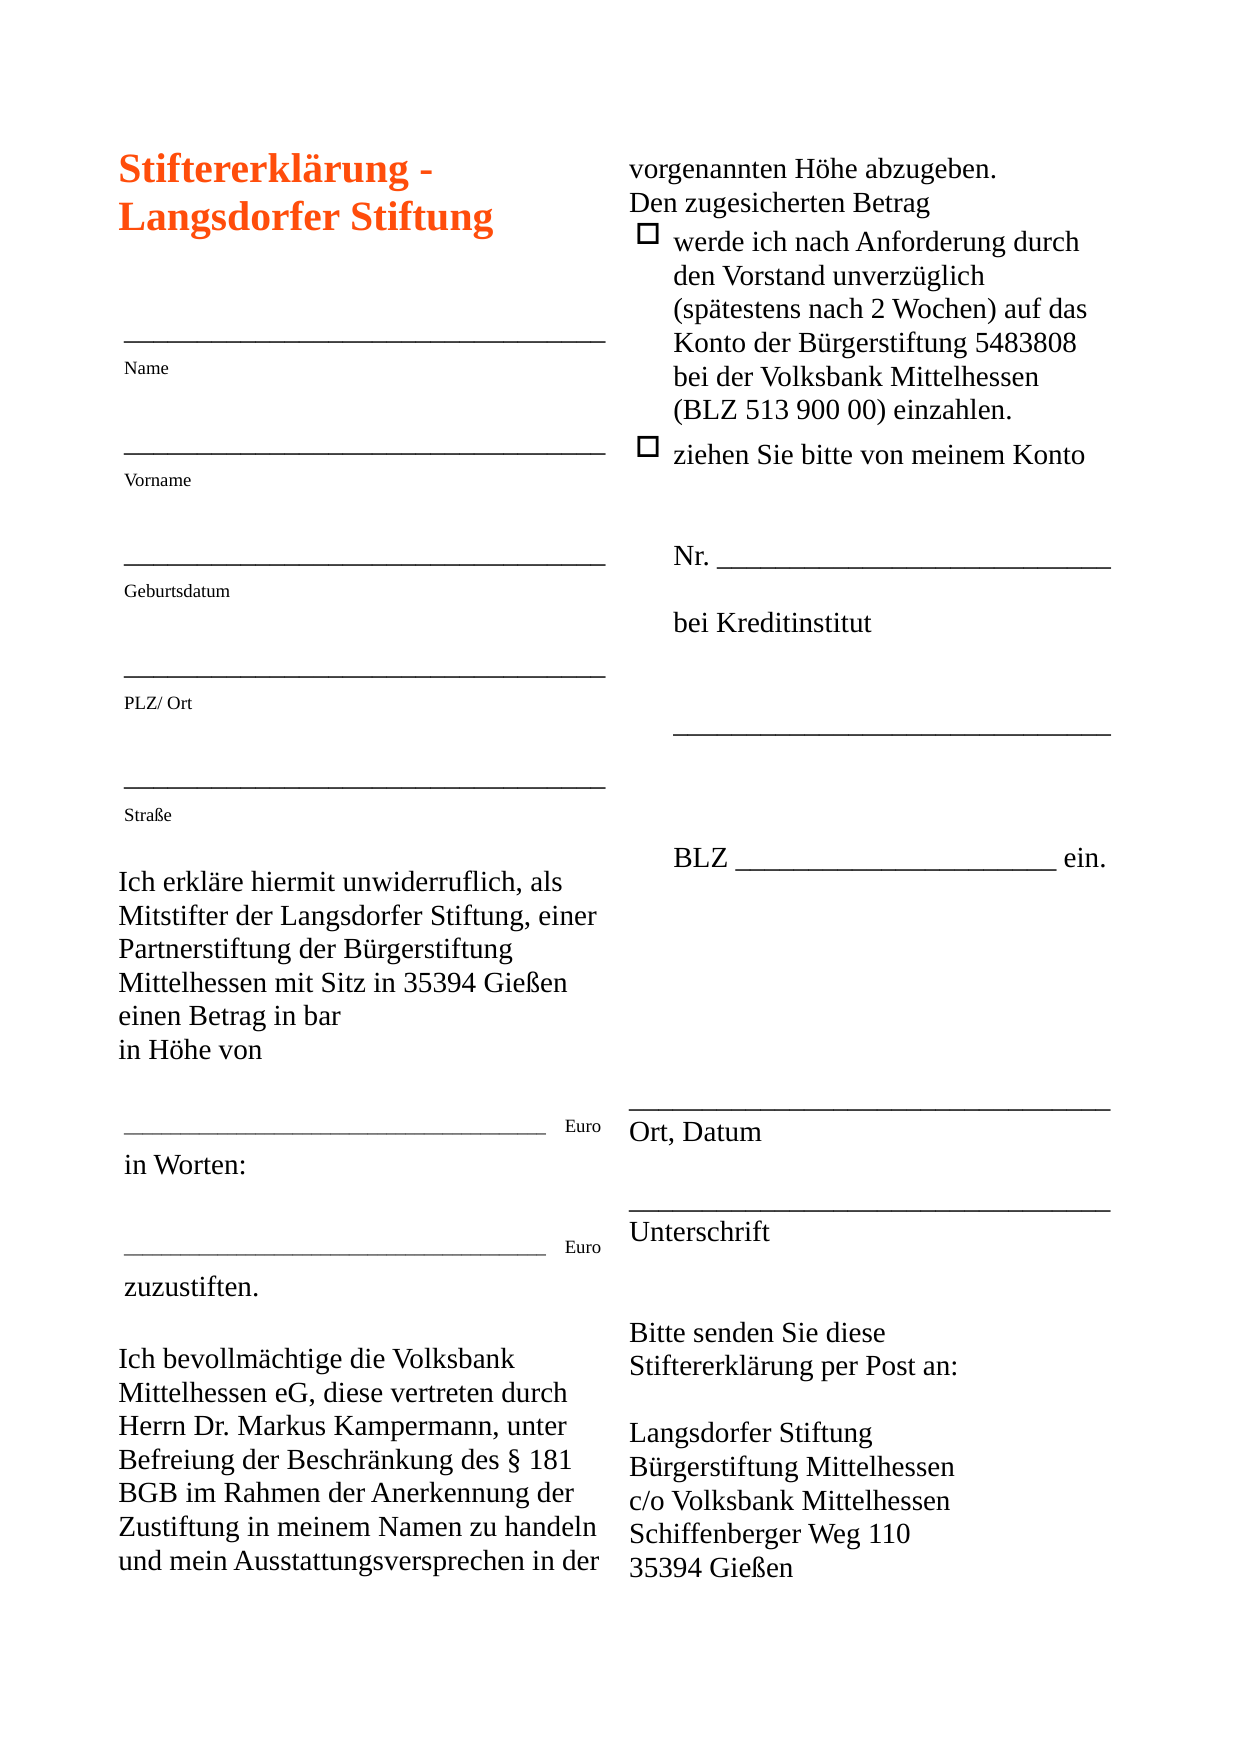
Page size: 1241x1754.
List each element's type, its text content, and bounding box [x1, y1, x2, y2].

table_cell PLZ/ Ort [118, 686, 611, 719]
table_cell Straße [118, 798, 611, 831]
text Bürgerstiftung Mittelhessen [629, 1449, 1122, 1483]
text 35394 Gießen [629, 1550, 1122, 1583]
table_cell in Worten: [118, 1142, 611, 1187]
table_cell o [629, 431, 667, 879]
text Schiffenberger Weg 110 [629, 1516, 1122, 1550]
text Ich erkläre hiermit unwiderruflich, als Mitstifter der Langsdorfer Stiftung, einer Partnerstiftung der Bürgerstiftung Mittelhessen mit Sitz in 35394 Gießen einen Betrag in bar [118, 864, 611, 1032]
table_cell Vorname [118, 463, 611, 496]
table_cell zuzustiften. [118, 1263, 611, 1308]
table_cell ziehen Sie bitte von meinem Konto Nr. ___________________________ bei Kreditinstitut ______________________________ BLZ ______________________ ein. [667, 431, 1122, 879]
table_header _________________________________ [118, 273, 611, 352]
table_cell _____________________________________________ Euro [118, 1187, 611, 1263]
text Bitte senden Sie diese [629, 1315, 1122, 1348]
table_header o [629, 219, 667, 431]
text Unterschrift [629, 1214, 1122, 1248]
text _________________________________ [629, 1080, 1122, 1114]
table_cell Name [118, 352, 611, 384]
text vorgenannten Höhe abzugeben. [629, 152, 1122, 185]
text _________________________________ [629, 1181, 1122, 1214]
table_cell _________________________________ [118, 719, 611, 798]
text Stiftererklärung per Post an: [629, 1348, 1122, 1382]
table_cell Geburtsdatum [118, 575, 611, 608]
table_header werde ich nach Anforderung durch den Vorstand unverzüglich (spätestens nach 2 Wochen) auf das Konto der Bürgerstiftung 5483808 bei der Volksbank Mittelhessen (BLZ 513 900 00) einzahlen. [667, 219, 1122, 431]
text in Höhe von [118, 1032, 611, 1066]
text c/o Volksbank Mittelhessen [629, 1483, 1122, 1516]
text Langsdorfer Stiftung [629, 1416, 1122, 1449]
text Den zugesicherten Betrag [629, 185, 1122, 219]
text Stiftererklärung - [118, 144, 611, 192]
text Ich bevollmächtige die Volksbank Mittelhessen eG, diese vertreten durch Herrn Dr. Markus Kampermann, unter Befreiung der Beschränkung des § 181 BGB im Rahmen der Anerkennung der Zustiftung in meinem Namen zu handeln und mein Ausstattungsversprechen in der [118, 1341, 611, 1576]
table_cell _________________________________ [118, 385, 611, 463]
table_cell _________________________________ [118, 608, 611, 686]
text Ort, Datum [629, 1114, 1122, 1147]
text Langsdorfer Stiftung [118, 192, 611, 239]
table_header _____________________________________________ Euro [118, 1066, 611, 1142]
table_cell _________________________________ [118, 496, 611, 575]
